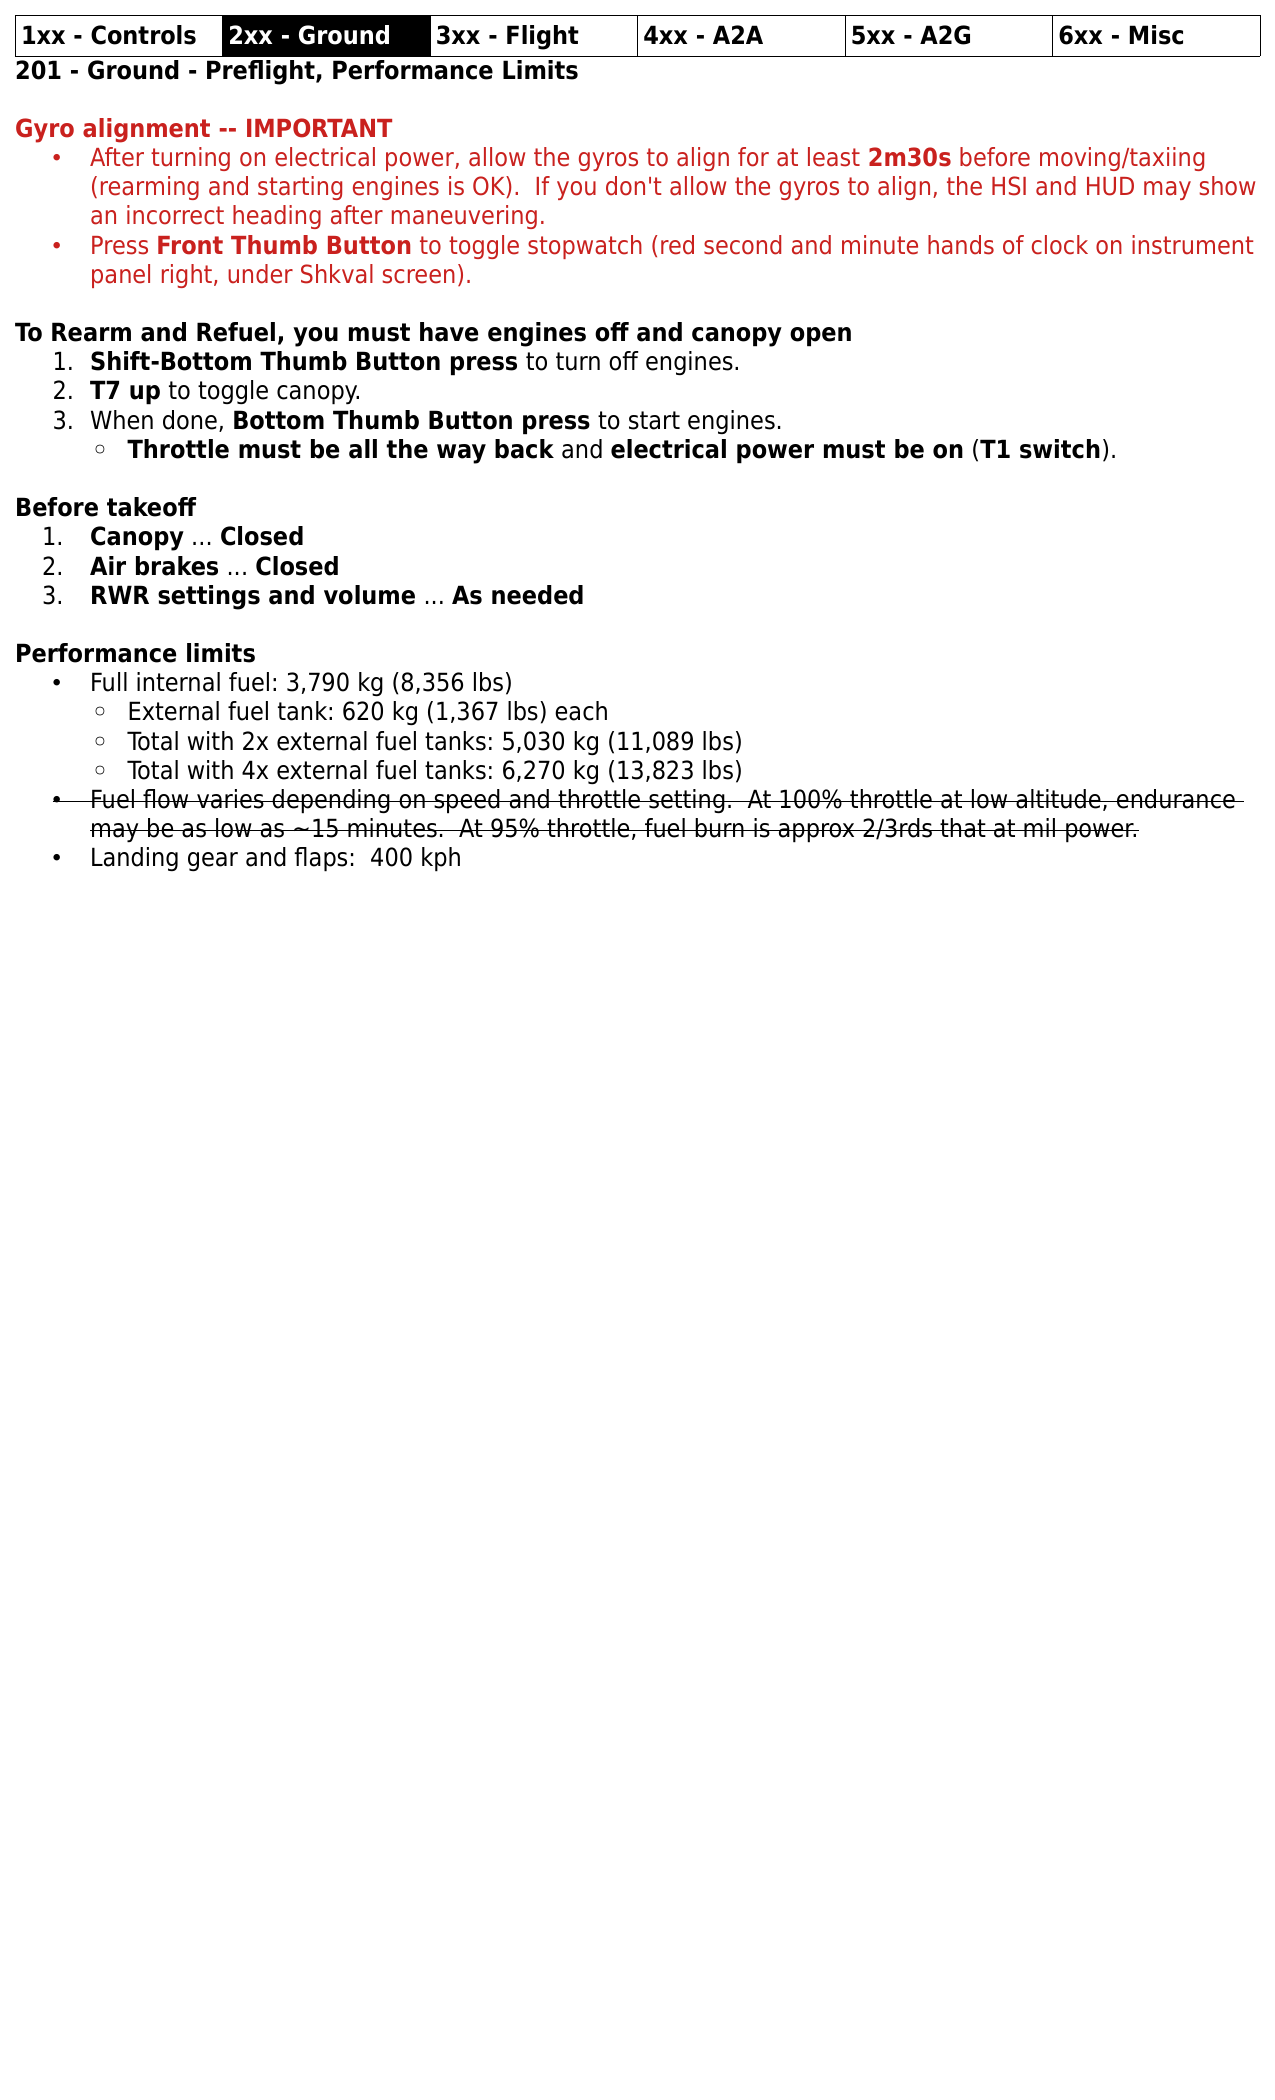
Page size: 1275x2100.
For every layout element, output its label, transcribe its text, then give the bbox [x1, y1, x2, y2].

list Shift-Bottom Thumb Button press to turn off engines. [52, 347, 1260, 377]
list Throttle must be all the way back and electrical power must be on (T1 switch). [90, 435, 1260, 464]
list Canopy ... Closed [52, 522, 1260, 552]
table_header 3xx - Flight [431, 16, 637, 56]
list External fuel tank: 620 kg (1,367 lbs) each [90, 697, 1260, 727]
text Gyro alignment -- IMPORTANT [15, 114, 1260, 143]
list Fuel flow varies depending on speed and throttle setting. At 100% throttle at low altitude, endurance may be as low as ~15 minutes. At 95% throttle, fuel burn is approx 2/3rds that at mil power. [52, 785, 1260, 843]
list Press Front Thumb Button to toggle stopwatch (red second and minute hands of clock on instrument panel right, under Shkval screen). [52, 231, 1260, 289]
text Performance limits [15, 639, 1260, 668]
text To Rearm and Refuel, you must have engines off and canopy open [15, 318, 1260, 347]
list Full internal fuel: 3,790 kg (8,356 lbs) [52, 668, 1260, 697]
list When done, Bottom Thumb Button press to start engines. [52, 406, 1260, 435]
list Total with 2x external fuel tanks: 5,030 kg (11,089 lbs) [90, 727, 1260, 756]
list Total with 4x external fuel tanks: 6,270 kg (13,823 lbs) [90, 756, 1260, 785]
table_header 2xx - Ground [223, 16, 430, 56]
table_header 1xx - Controls [16, 16, 222, 56]
table_header 5xx - A2G [846, 16, 1052, 56]
list RWR settings and volume ... As needed [52, 581, 1260, 610]
list After turning on electrical power, allow the gyros to align for at least 2m30s before moving/taxiing (rearming and starting engines is OK). If you don't allow the gyros to align, the HSI and HUD may show an incorrect heading after maneuvering. [52, 143, 1260, 231]
table_header 4xx - A2A [638, 16, 845, 56]
table_header 6xx - Misc [1053, 16, 1260, 56]
list Landing gear and flaps: 400 kph [52, 843, 1260, 872]
text Before takeoff [15, 493, 1260, 522]
list Air brakes ... Closed [52, 552, 1260, 581]
list T7 up to toggle canopy. [52, 377, 1260, 406]
text 201 - Ground - Preflight, Performance Limits [15, 57, 1260, 85]
